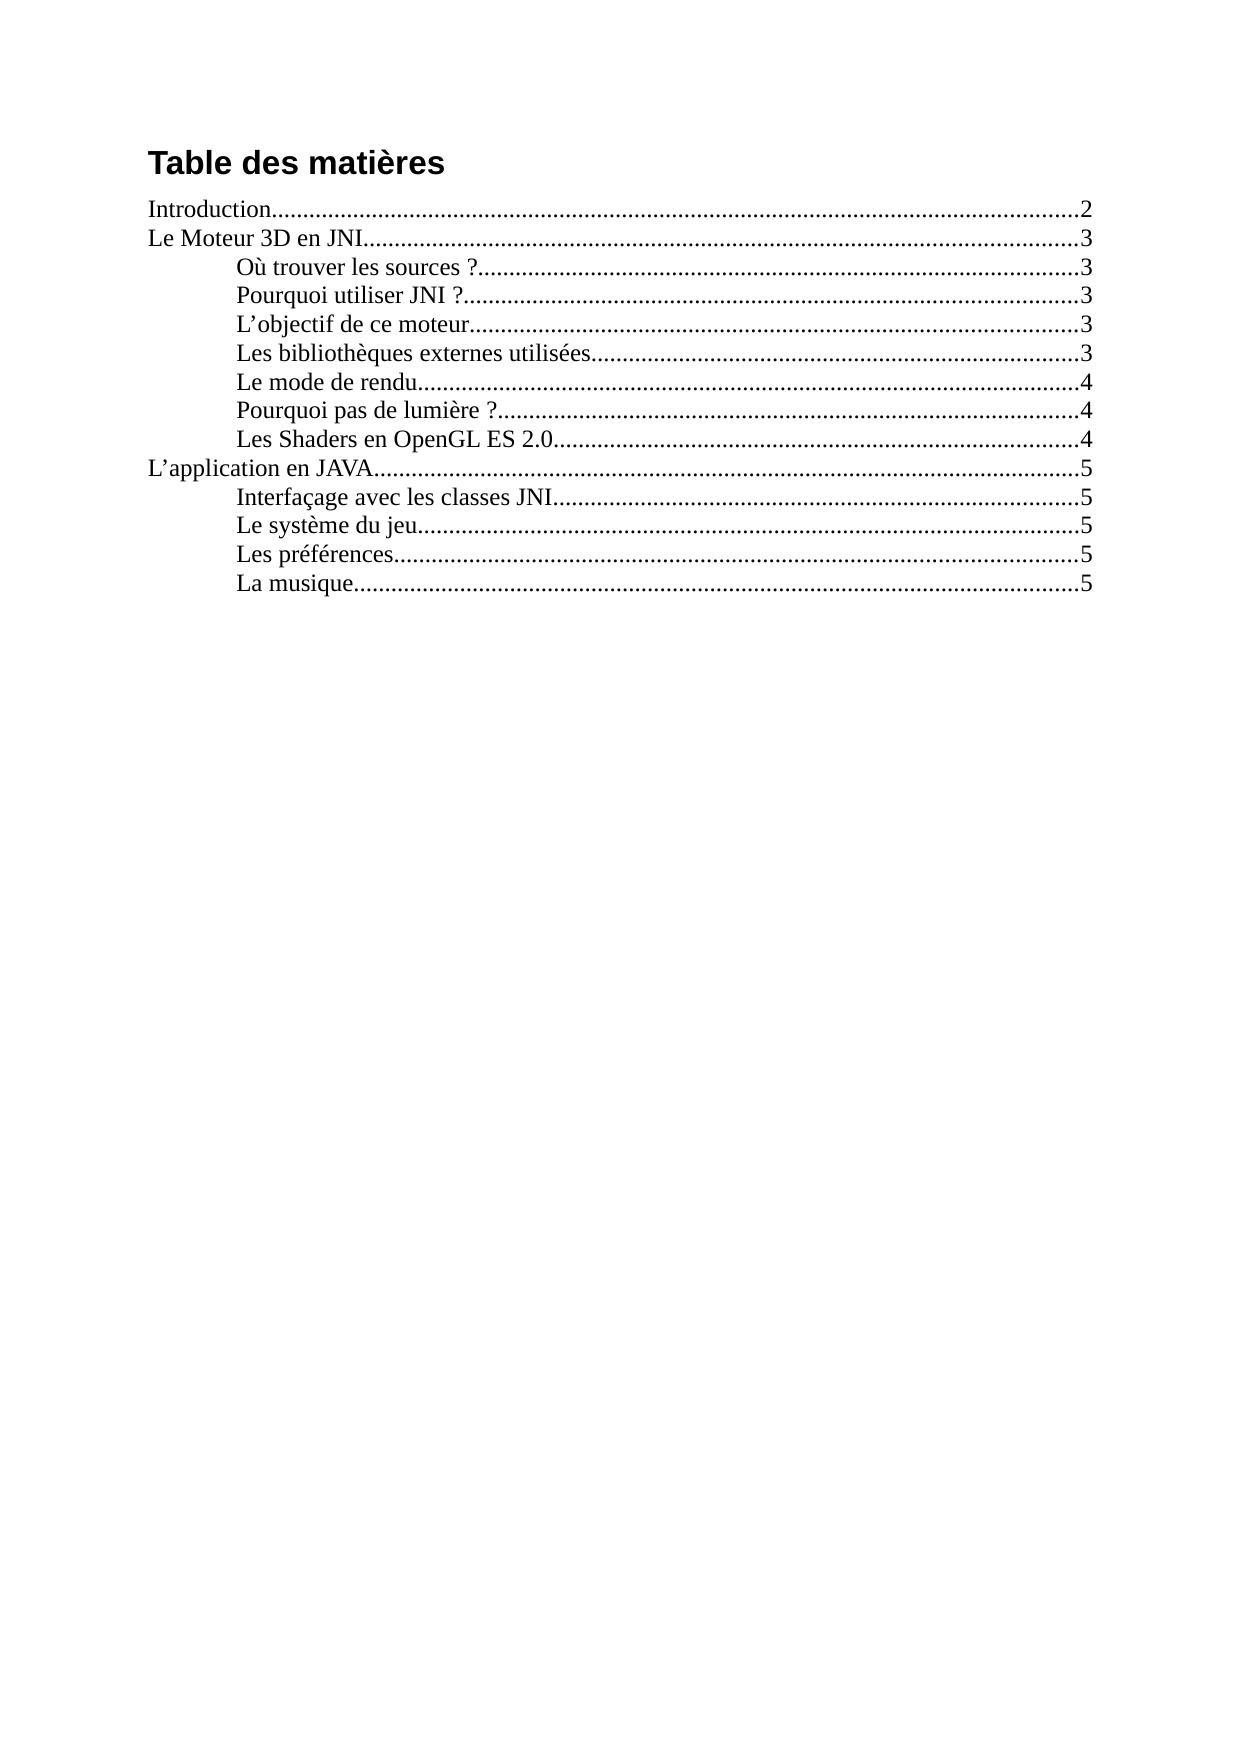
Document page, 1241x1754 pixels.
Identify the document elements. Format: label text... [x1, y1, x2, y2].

text Les Shaders en OpenGL ES 2.0 4 [236, 424, 1093, 453]
text Le système du jeu 5 [236, 510, 1093, 539]
text L’application en JAVA 5 [148, 453, 1093, 482]
text L’objectif de ce moteur 3 [236, 309, 1093, 338]
subtitle Table des matières [148, 143, 1093, 182]
text Introduction 2 [148, 194, 1093, 223]
text La musique 5 [236, 568, 1093, 597]
text Pourquoi pas de lumière ? 4 [236, 395, 1093, 424]
text Interfaçage avec les classes JNI 5 [236, 482, 1093, 510]
text Les bibliothèques externes utilisées 3 [236, 338, 1093, 367]
text Le mode de rendu 4 [236, 367, 1093, 395]
text Où trouver les sources ? 3 [236, 252, 1093, 280]
text Le Moteur 3D en JNI 3 [148, 223, 1093, 252]
text Pourquoi utiliser JNI ? 3 [236, 280, 1093, 309]
text Les préférences 5 [236, 539, 1093, 568]
